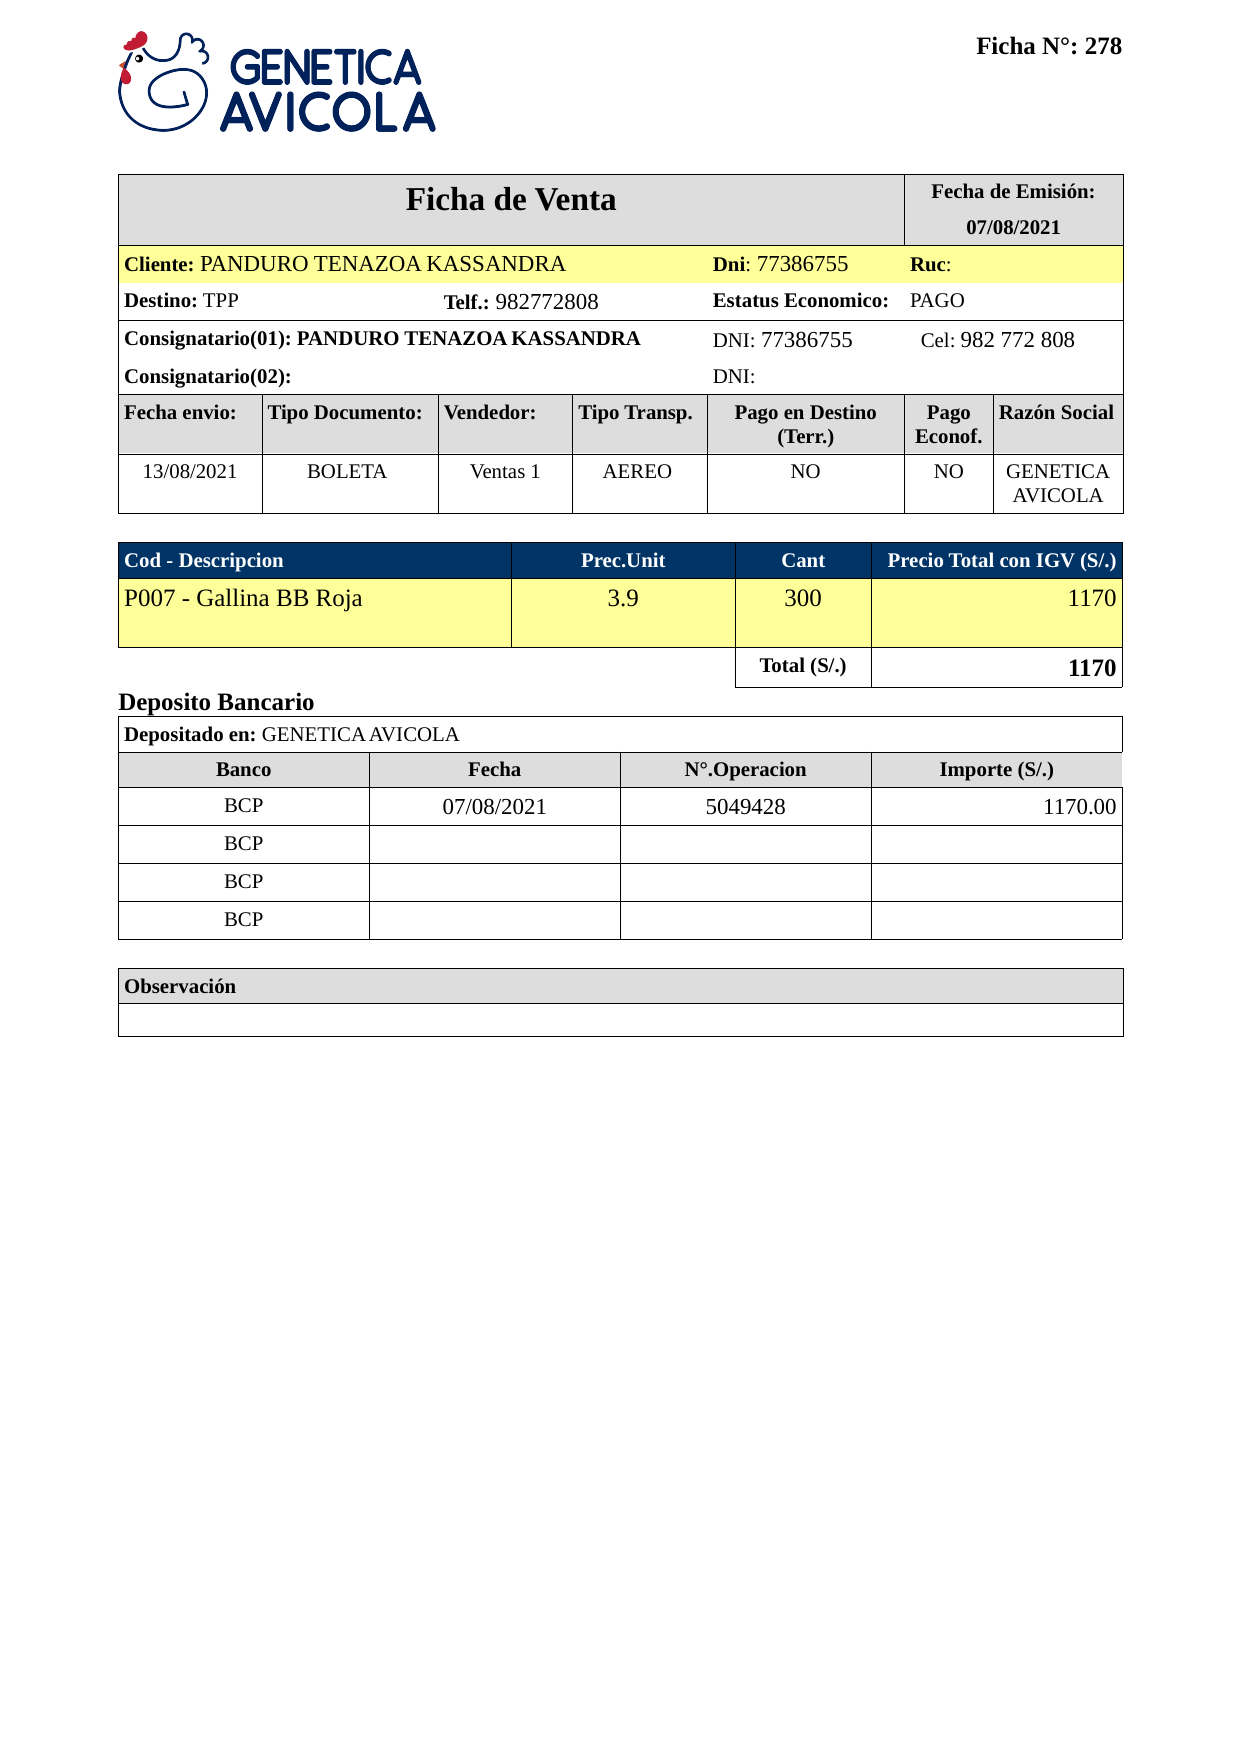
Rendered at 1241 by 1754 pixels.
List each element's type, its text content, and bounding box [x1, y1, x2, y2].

table_cell BCP [119, 864, 369, 901]
table_cell [872, 826, 1122, 863]
table_cell [118, 648, 511, 687]
table_header Observación [119, 969, 1123, 1003]
table_cell BCP [119, 788, 369, 825]
table_cell PAGO [904, 283, 1123, 320]
table_cell [621, 826, 871, 863]
table_header Prec.Unit [512, 543, 735, 578]
table_cell [511, 648, 735, 687]
table_cell Pago en Destino (Terr.) [708, 395, 904, 453]
table_cell P007 - Gallina BB Roja [119, 579, 511, 647]
table_cell [621, 864, 871, 901]
table_cell GENETICA AVICOLA [994, 455, 1123, 513]
table_cell 07/08/2021 [905, 209, 1123, 245]
table_cell NO [905, 455, 993, 513]
table_cell Fecha [370, 753, 620, 787]
table_cell Ruc: [904, 246, 1123, 283]
table_header Depositado en: GENETICA AVICOLA [119, 717, 1122, 752]
table_cell [621, 902, 871, 939]
table_cell 3.9 [512, 579, 735, 647]
table_cell Pago Econof. [905, 395, 993, 453]
table_cell Banco [119, 753, 369, 787]
table_cell Fecha envio: [119, 395, 262, 453]
table_cell NO [708, 455, 904, 513]
table_cell 1170 [872, 648, 1122, 687]
table_cell Tipo Transp. [573, 395, 707, 453]
table_header Ficha de Venta [119, 175, 904, 245]
table_cell Consignatario(01): PANDURO TENAZOA KASSANDRA [119, 321, 707, 358]
table_header Fecha de Emisión: [905, 175, 1123, 209]
table_cell N°.Operacion [621, 753, 871, 787]
table_cell Razón Social [994, 395, 1123, 453]
table_header Cod - Descripcion [119, 543, 511, 578]
table_cell Telf.: 982772808 [438, 283, 707, 320]
table_cell Destino: TPP [119, 283, 438, 320]
table_cell 300 [736, 579, 871, 647]
table_cell 1170 [872, 579, 1122, 647]
table_cell Importe (S/.) [872, 753, 1122, 787]
table_cell BCP [119, 826, 369, 863]
table_cell Cel: 982 772 808 [915, 321, 1123, 358]
table_cell [872, 902, 1122, 939]
table_cell [872, 864, 1122, 901]
table_cell Ventas 1 [439, 455, 572, 513]
table_cell Consignatario(02): [119, 358, 707, 394]
table_cell [119, 1004, 1123, 1036]
table_cell Cliente: PANDURO TENAZOA KASSANDRA [119, 246, 707, 283]
table_cell BOLETA [263, 455, 438, 513]
table_cell Total (S/.) [736, 648, 871, 687]
table_cell Tipo Documento: [263, 395, 438, 453]
text Deposito Bancario [118, 687, 1122, 716]
table_cell [370, 902, 620, 939]
table_cell Estatus Economico: [707, 283, 904, 320]
table_header Cant [736, 543, 871, 578]
table_cell DNI: 77386755 [707, 321, 915, 358]
picture [118, 31, 436, 132]
table_header Precio Total con IGV (S/.) [872, 543, 1122, 578]
table_cell BCP [119, 902, 369, 939]
table_cell Vendedor: [439, 395, 572, 453]
table_cell 13/08/2021 [119, 455, 262, 513]
table_cell Dni: 77386755 [707, 246, 904, 283]
table_cell 07/08/2021 [370, 788, 620, 825]
table_cell DNI: [707, 358, 1123, 394]
table_cell 5049428 [621, 788, 871, 825]
table_cell 1170.00 [872, 788, 1122, 825]
table_cell [370, 826, 620, 863]
table_cell [370, 864, 620, 901]
table_cell AEREO [573, 455, 707, 513]
